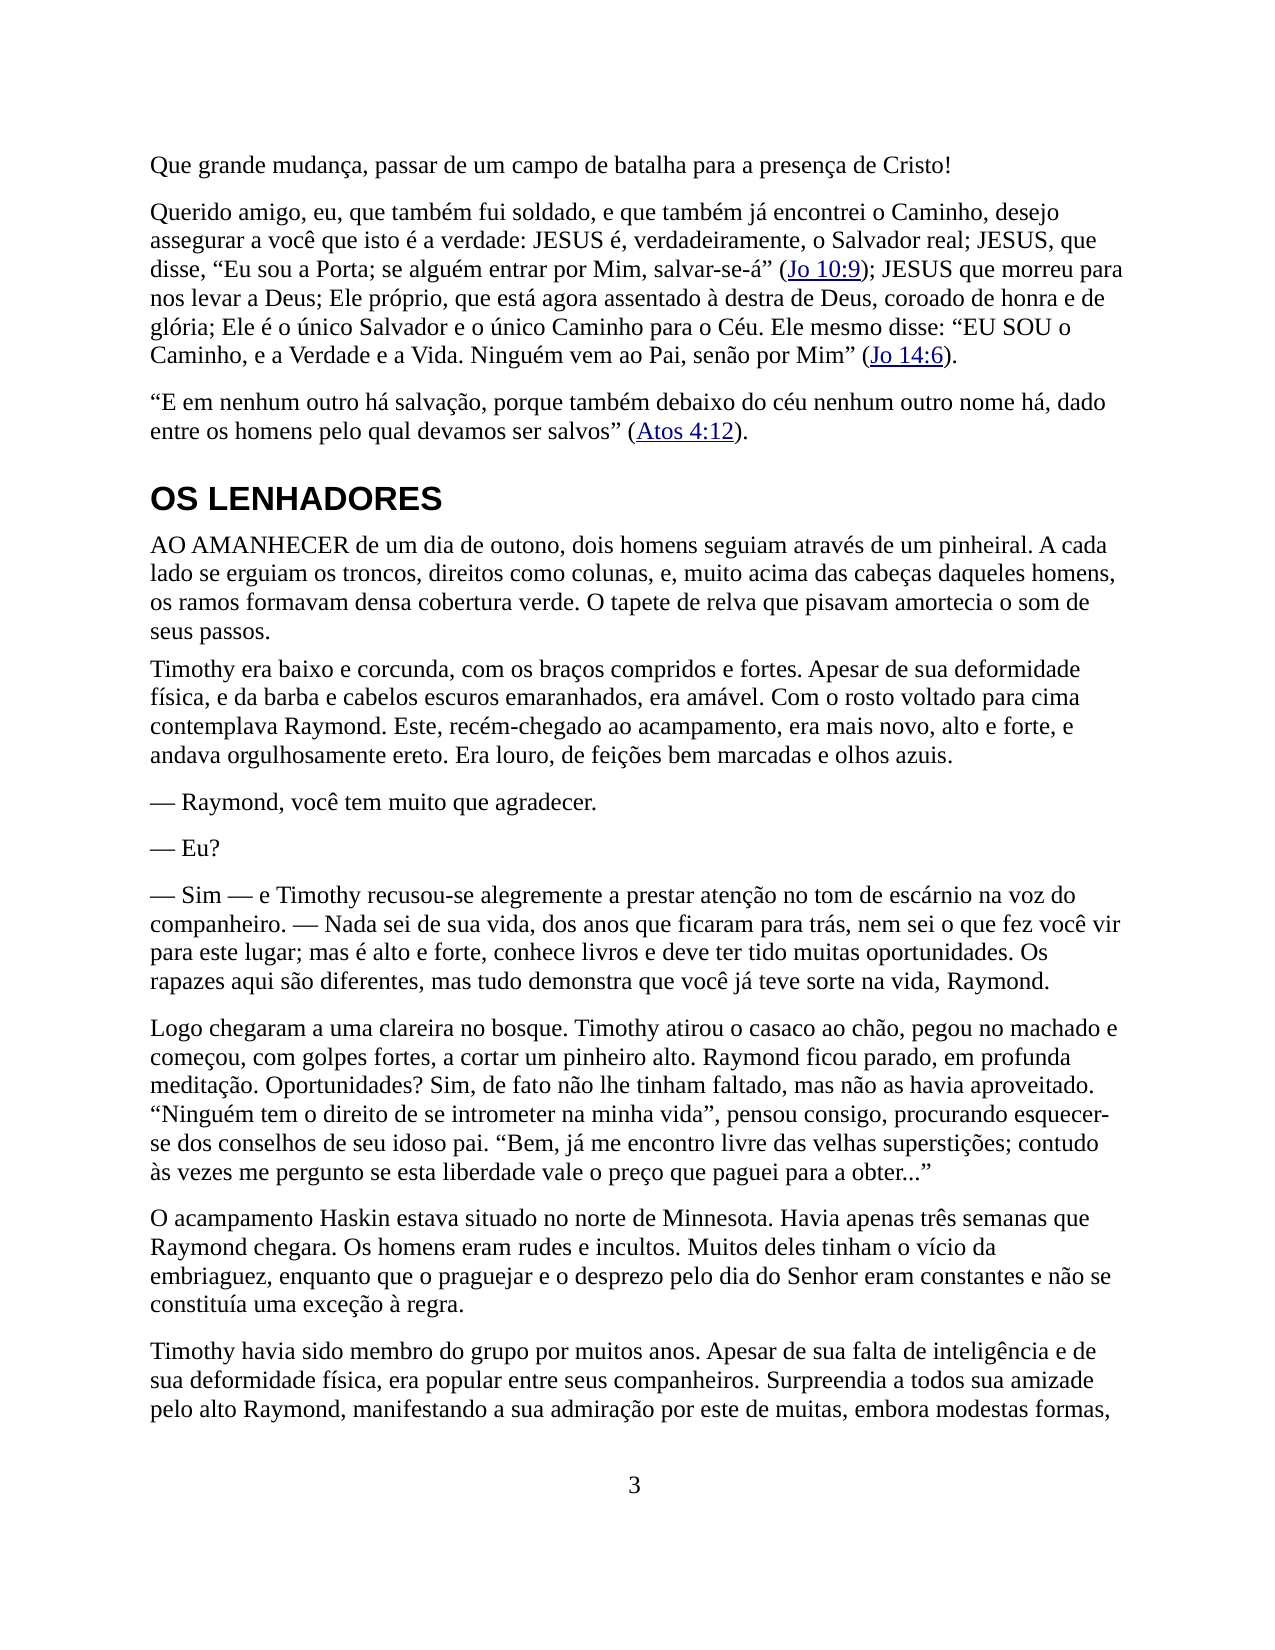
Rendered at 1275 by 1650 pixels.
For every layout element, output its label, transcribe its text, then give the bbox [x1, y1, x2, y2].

text Que grande mudança, passar de um campo de batalha para a presença de Cristo! [150, 150, 1125, 179]
text — Raymond, você tem muito que agradecer. [150, 787, 1125, 815]
text — Eu? [150, 833, 1125, 862]
subtitle OS LENHADORES [150, 478, 1125, 517]
text Timothy era baixo e corcunda, com os braços compridos e fortes. Apesar de sua deformidade física, e da barba e cabelos escuros emaranhados, era amável. Com o rosto voltado para cima contemplava Raymond. Este, recém-chegado ao acampamento, era mais novo, alto e forte, e andava orgulhosamente ereto. Era louro, de feições bem marcadas e olhos azuis. [150, 654, 1125, 769]
text Timothy havia sido membro do grupo por muitos anos. Apesar de sua falta de inteligência e de sua deformidade física, era popular entre seus companheiros. Surpreendia a todos sua amizade pelo alto Raymond, manifestando a sua admiração por este de muitas, embora modestas formas, [150, 1336, 1125, 1422]
text Logo chegaram a uma clareira no bosque. Timothy atirou o casaco ao chão, pegou no machado e começou, com golpes fortes, a cortar um pinheiro alto. Raymond ficou parado, em profunda meditação. Oportunidades? Sim, de fato não lhe tinham faltado, mas não as havia aproveitado. “Ninguém tem o direito de se intrometer na minha vida”, pensou consigo, procurando esquecer-se dos conselhos de seu idoso pai. “Bem, já me encontro livre das velhas superstições; contudo às vezes me pergunto se esta liberdade vale o preço que paguei para a obter...” [150, 1013, 1125, 1185]
text Querido amigo, eu, que também fui soldado, e que também já encontrei o Caminho, desejo assegurar a você que isto é a verdade: JESUS é, verdadeiramente, o Salvador real; JESUS, que disse, “Eu sou a Porta; se alguém entrar por Mim, salvar-se-á” (Jo 10:9); JESUS que morreu para nos levar a Deus; Ele próprio, que está agora assentado à destra de Deus, coroado de honra e de glória; Ele é o único Salvador e o único Caminho para o Céu. Ele mesmo disse: “EU SOU o Caminho, e a Verdade e a Vida. Ninguém vem ao Pai, senão por Mim” (Jo 14:6). [150, 197, 1125, 369]
text O acampamento Haskin estava situado no norte de Minnesota. Havia apenas três semanas que Raymond chegara. Os homens eram rudes e incultos. Muitos deles tinham o vício da embriaguez, enquanto que o praguejar e o desprezo pelo dia do Senhor eram constantes e não se constituía uma exceção à regra. [150, 1203, 1125, 1318]
text — Sim — e Timothy recusou-se alegremente a prestar atenção no tom de escárnio na voz do companheiro. — Nada sei de sua vida, dos anos que ficaram para trás, nem sei o que fez você vir para este lugar; mas é alto e forte, conhece livros e deve ter tido muitas oportunidades. Os rapazes aqui são diferentes, mas tudo demonstra que você já teve sorte na vida, Raymond. [150, 880, 1125, 995]
text AO AMANHECER de um dia de outono, dois homens seguiam através de um pinheiral. A cada lado se erguiam os troncos, direitos como colunas, e, muito acima das cabeças daqueles homens, os ramos formavam densa cobertura verde. O tapete de relva que pisavam amortecia o som de seus passos. [150, 530, 1125, 645]
text “E em nenhum outro há salvação, porque também debaixo do céu nenhum outro nome há, dado entre os homens pelo qual devamos ser salvos” (Atos 4:12). [150, 387, 1125, 444]
